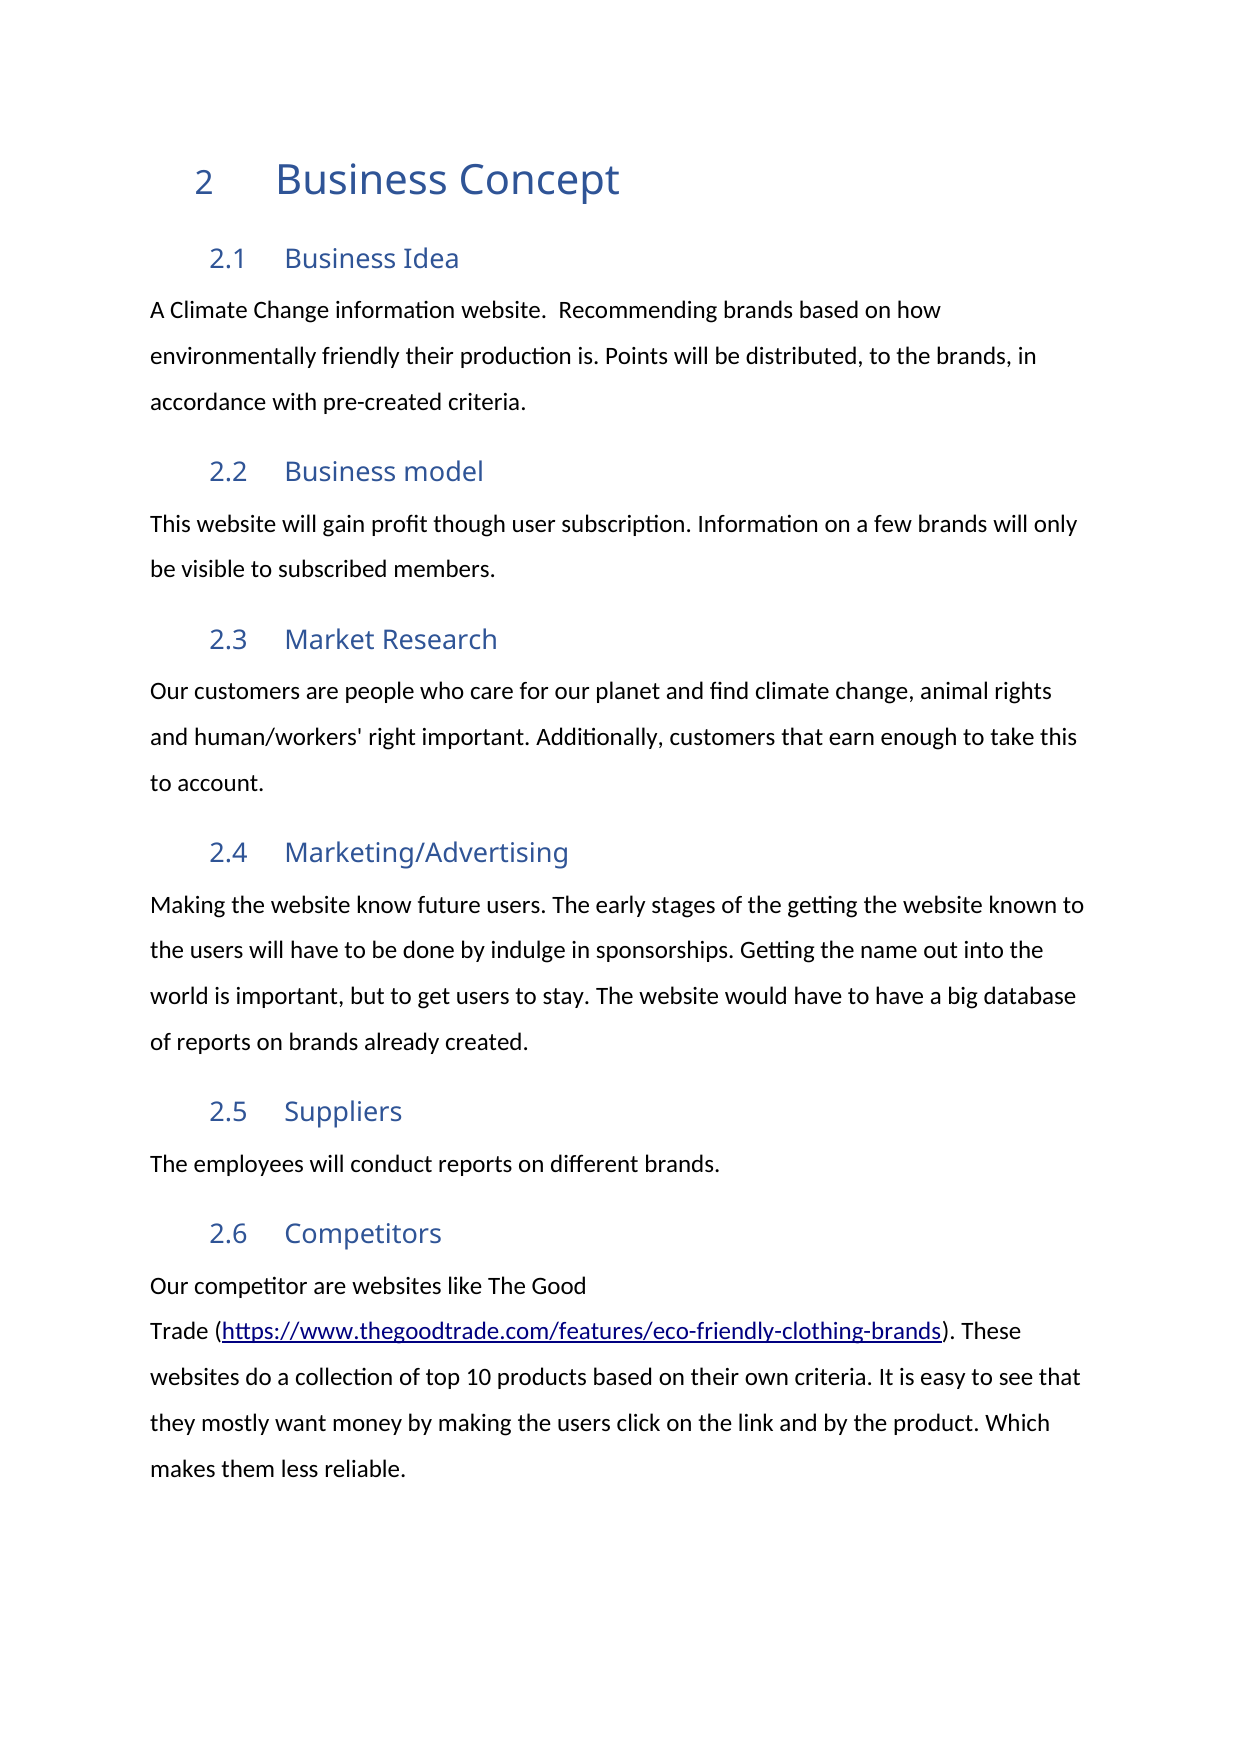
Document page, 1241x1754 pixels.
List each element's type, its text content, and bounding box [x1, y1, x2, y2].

subtitle Market Research [209, 620, 1090, 657]
subtitle Business Idea [209, 239, 1090, 276]
subtitle Competitors [209, 1214, 1090, 1251]
subtitle Suppliers [209, 1093, 1090, 1129]
subtitle Marketing/Advertising [209, 833, 1090, 870]
text This website will gain profit though user subscription. Information on a few brands will only be visible to subscribed members. [150, 508, 1090, 584]
text Our customers are people who care for our planet and find climate change, animal rights and human/workers' right important. Additionally, customers that earn enough to take this to account. [150, 676, 1090, 797]
text Our competitor are websites like The Good Trade (https://www.thegoodtrade.com/features/eco-friendly-clothing-brands). These websites do a collection of top 10 products based on their own criteria. It is easy to see that they mostly want money by making the users click on the link and by the product. Which makes them less reliable. [150, 1270, 1090, 1483]
text Making the website know future users. The early stages of the getting the website known to the users will have to be done by indulge in sponsorships. Getting the name out into the world is important, but to get users to stay. The website would have to have a big database of reports on brands already created. [150, 889, 1090, 1057]
text The employees will conduct reports on different brands. [150, 1148, 1090, 1178]
text A Climate Change information website. Recommending brands based on how environmentally friendly their production is. Points will be distributed, to the brands, in accordance with pre-created criteria. [150, 294, 1090, 417]
subtitle Business model [209, 453, 1090, 489]
subtitle Business Concept [194, 150, 1090, 207]
